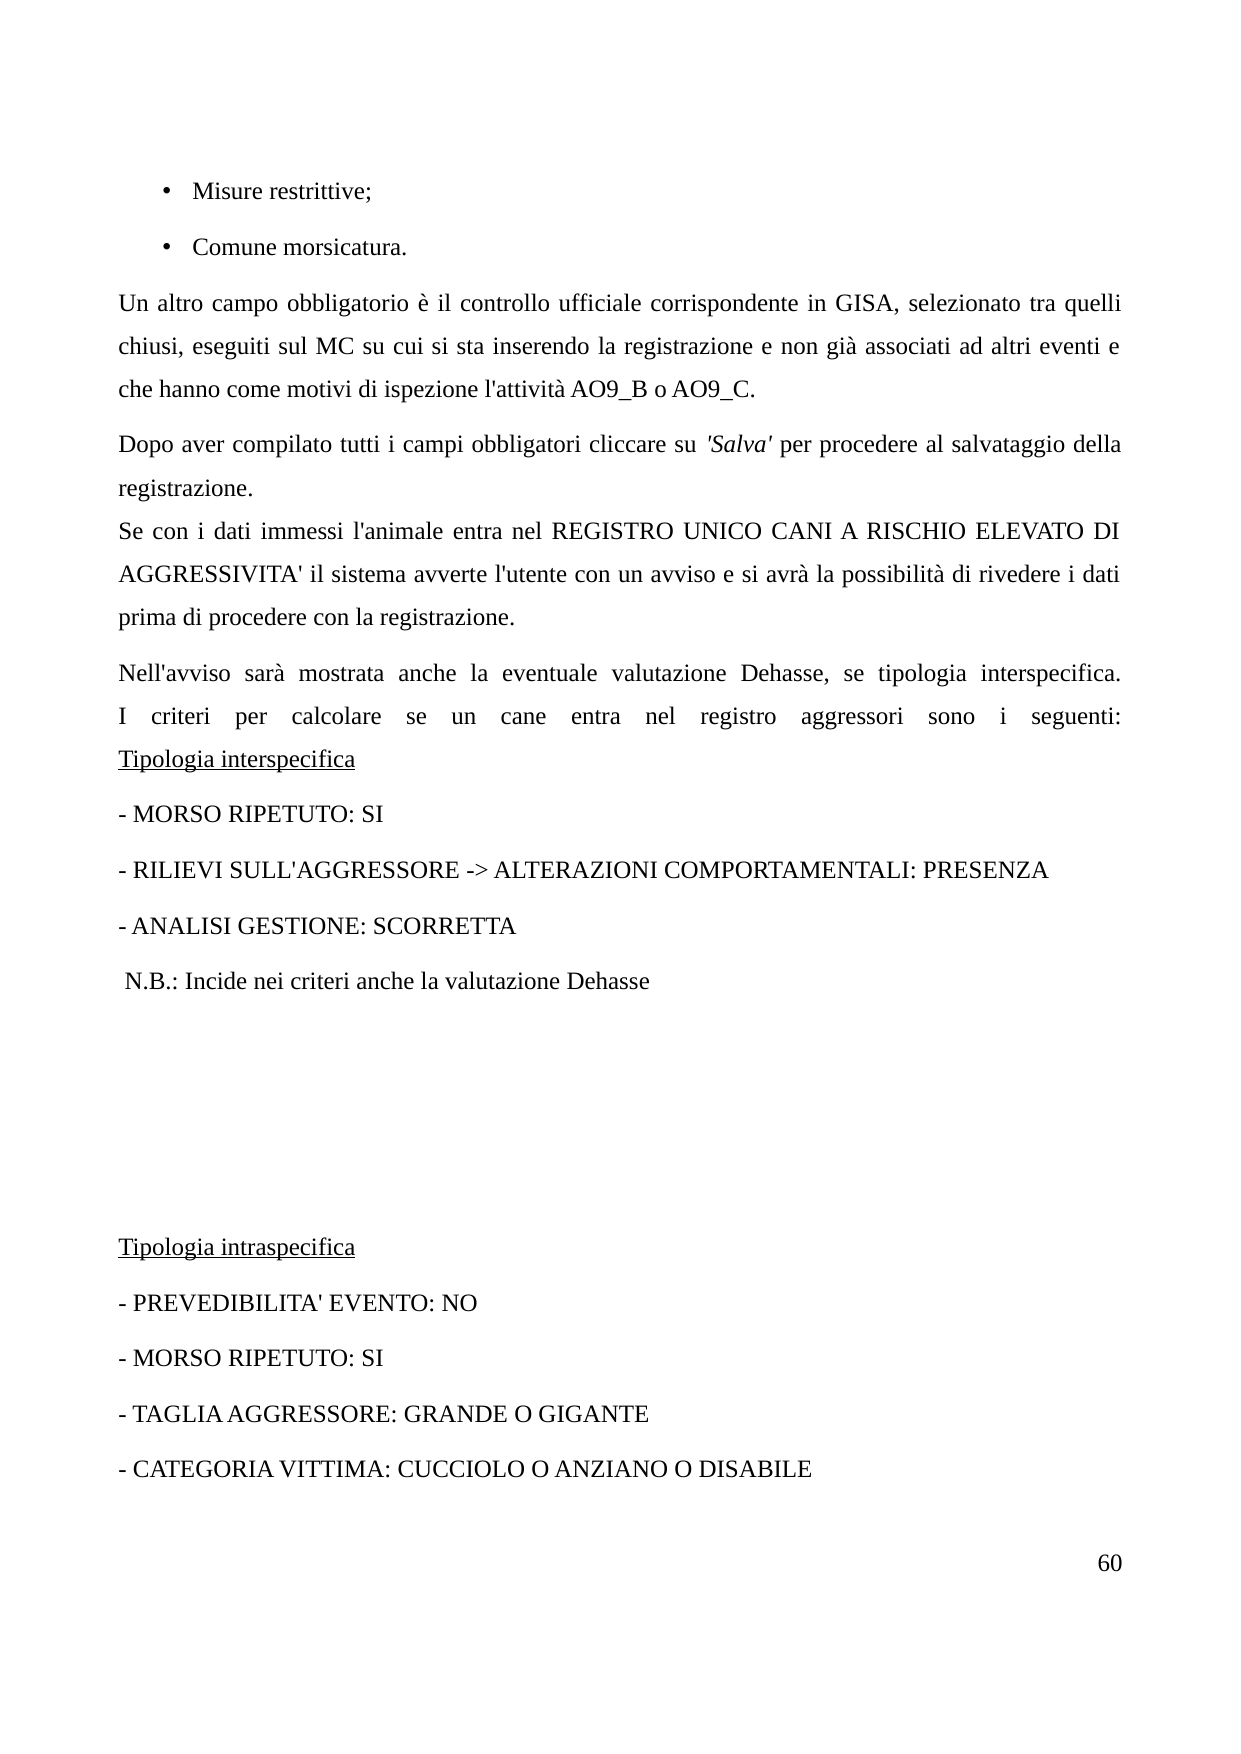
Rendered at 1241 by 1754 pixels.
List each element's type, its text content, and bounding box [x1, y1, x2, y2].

list Misure restrittive; [162, 176, 1122, 205]
list Comune morsicatura. [162, 232, 1122, 261]
text - TAGLIA AGGRESSORE: GRANDE O GIGANTE [118, 1399, 1122, 1428]
text - CATEGORIA VITTIMA: CUCCIOLO O ANZIANO O DISABILE [118, 1454, 1122, 1483]
text - PREVEDIBILITA' EVENTO: NO [118, 1288, 1122, 1316]
text - ANALISI GESTIONE: SCORRETTA [118, 911, 1122, 939]
text - MORSO RIPETUTO: SI [118, 799, 1122, 828]
text Dopo aver compilato tutti i campi obbligatori cliccare su 'Salva' per procedere al salvataggio della registrazione. Se con i dati immessi l'animale entra nel REGISTRO UNICO CANI A RISCHIO ELEVATO DI AGGRESSIVITA' il sistema avverte l'utente con un avviso e si avrà la possibilità di rivedere i dati prima di procedere con la registrazione. [118, 429, 1122, 631]
text - RILIEVI SULL'AGGRESSORE -> ALTERAZIONI COMPORTAMENTALI: PRESENZA [118, 855, 1122, 884]
text Tipologia intraspecifica [118, 1189, 1122, 1261]
text Nell'avviso sarà mostrata anche la eventuale valutazione Dehasse, se tipologia interspecifica. I criteri per calcolare se un cane entra nel registro aggressori sono i seguenti: Tipologia interspecifica [118, 658, 1122, 773]
text - MORSO RIPETUTO: SI [118, 1343, 1122, 1372]
text Un altro campo obbligatorio è il controllo ufficiale corrispondente in GISA, selezionato tra quelli chiusi, eseguiti sul MC su cui si sta inserendo la registrazione e non già associati ad altri eventi e che hanno come motivi di ispezione l'attività AO9_B o AO9_C. [118, 288, 1122, 403]
text N.B.: Incide nei criteri anche la valutazione Dehasse [118, 966, 1122, 995]
